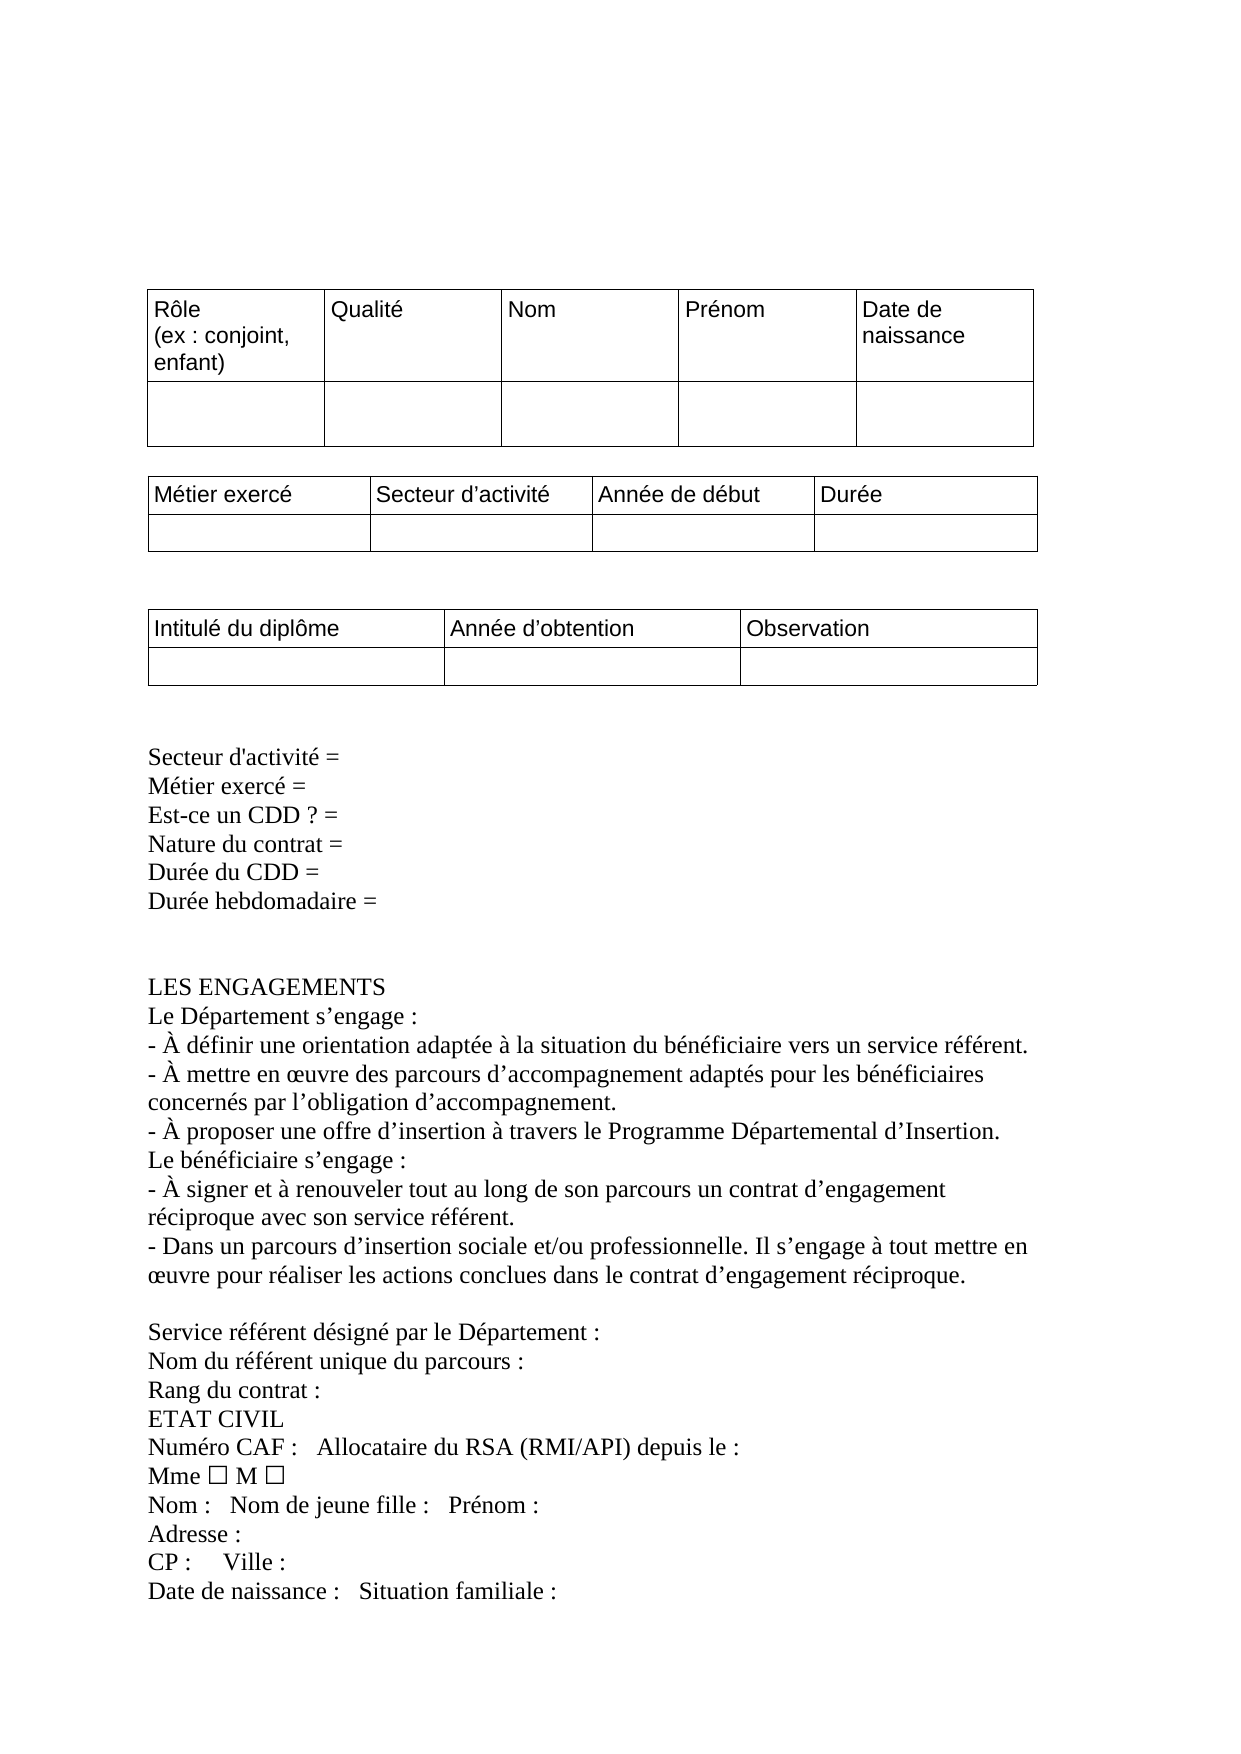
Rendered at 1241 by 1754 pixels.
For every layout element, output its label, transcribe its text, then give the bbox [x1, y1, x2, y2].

table_cell [679, 382, 856, 446]
text - À proposer une offre d’insertion à travers le Programme Départemental d’Insertion. [148, 1116, 1037, 1145]
text - À signer et à renouveler tout au long de son parcours un contrat d’engagement réciproque avec son service référent. [148, 1174, 1037, 1231]
table_cell [741, 648, 1037, 685]
table_header Année de début [593, 477, 814, 513]
text Le bénéficiaire s’engage : [148, 1145, 1037, 1174]
table_cell [815, 515, 1037, 551]
text Nom : Nom de jeune fille : Prénom : [148, 1490, 1037, 1519]
text Adresse : [148, 1519, 1037, 1547]
text Date de naissance : Situation familiale : [148, 1576, 1037, 1605]
table_header Date de naissance [857, 290, 1033, 381]
text Rang du contrat : [148, 1375, 1037, 1404]
table_header Durée [815, 477, 1037, 513]
table_header Secteur d’activité [371, 477, 592, 513]
text CP : Ville : [148, 1547, 1037, 1576]
text - Dans un parcours d’insertion sociale et/ou professionnelle. Il s’engage à tout mettre en œuvre pour réaliser les actions conclues dans le contrat d’engagement réciproque. [148, 1231, 1037, 1289]
table_header Année d’obtention [445, 610, 740, 647]
text - À définir une orientation adaptée à la situation du bénéficiaire vers un service référent. [148, 1030, 1037, 1059]
table_cell [445, 648, 740, 685]
table_header Rôle (ex : conjoint, enfant) [148, 290, 324, 381]
text Le Département s’engage : [148, 1001, 1037, 1030]
table_header Observation [741, 610, 1037, 647]
table_cell [502, 382, 678, 446]
table_header Qualité [325, 290, 501, 381]
text Numéro CAF : Allocataire du RSA (RMI/API) depuis le : [148, 1432, 1037, 1461]
table_cell [149, 515, 370, 551]
table_header Métier exercé [149, 477, 370, 513]
table_header Intitulé du diplôme [149, 610, 444, 647]
table_cell [149, 648, 444, 685]
table_cell [325, 382, 501, 446]
text Service référent désigné par le Département : [148, 1317, 1037, 1346]
text Mme ☐ M ☐ [148, 1461, 1037, 1490]
text - À mettre en œuvre des parcours d’accompagnement adaptés pour les bénéficiaires concernés par l’obligation d’accompagnement. [148, 1059, 1037, 1116]
text Durée du CDD = [148, 857, 1037, 886]
table_cell [148, 382, 324, 446]
table_cell [593, 515, 814, 551]
table_header Nom [502, 290, 678, 381]
table_header Prénom [679, 290, 856, 381]
table_cell [857, 382, 1033, 446]
text Métier exercé = [148, 771, 1037, 800]
text Nature du contrat = [148, 829, 1037, 857]
text Durée hebdomadaire = [148, 886, 1037, 915]
text Est-ce un CDD ? = [148, 800, 1037, 829]
text LES ENGAGEMENTS [148, 972, 1037, 1001]
table_cell [371, 515, 592, 551]
text ETAT CIVIL [148, 1404, 1037, 1432]
text Secteur d'activité = [148, 742, 1037, 771]
text Nom du référent unique du parcours : [148, 1346, 1037, 1375]
